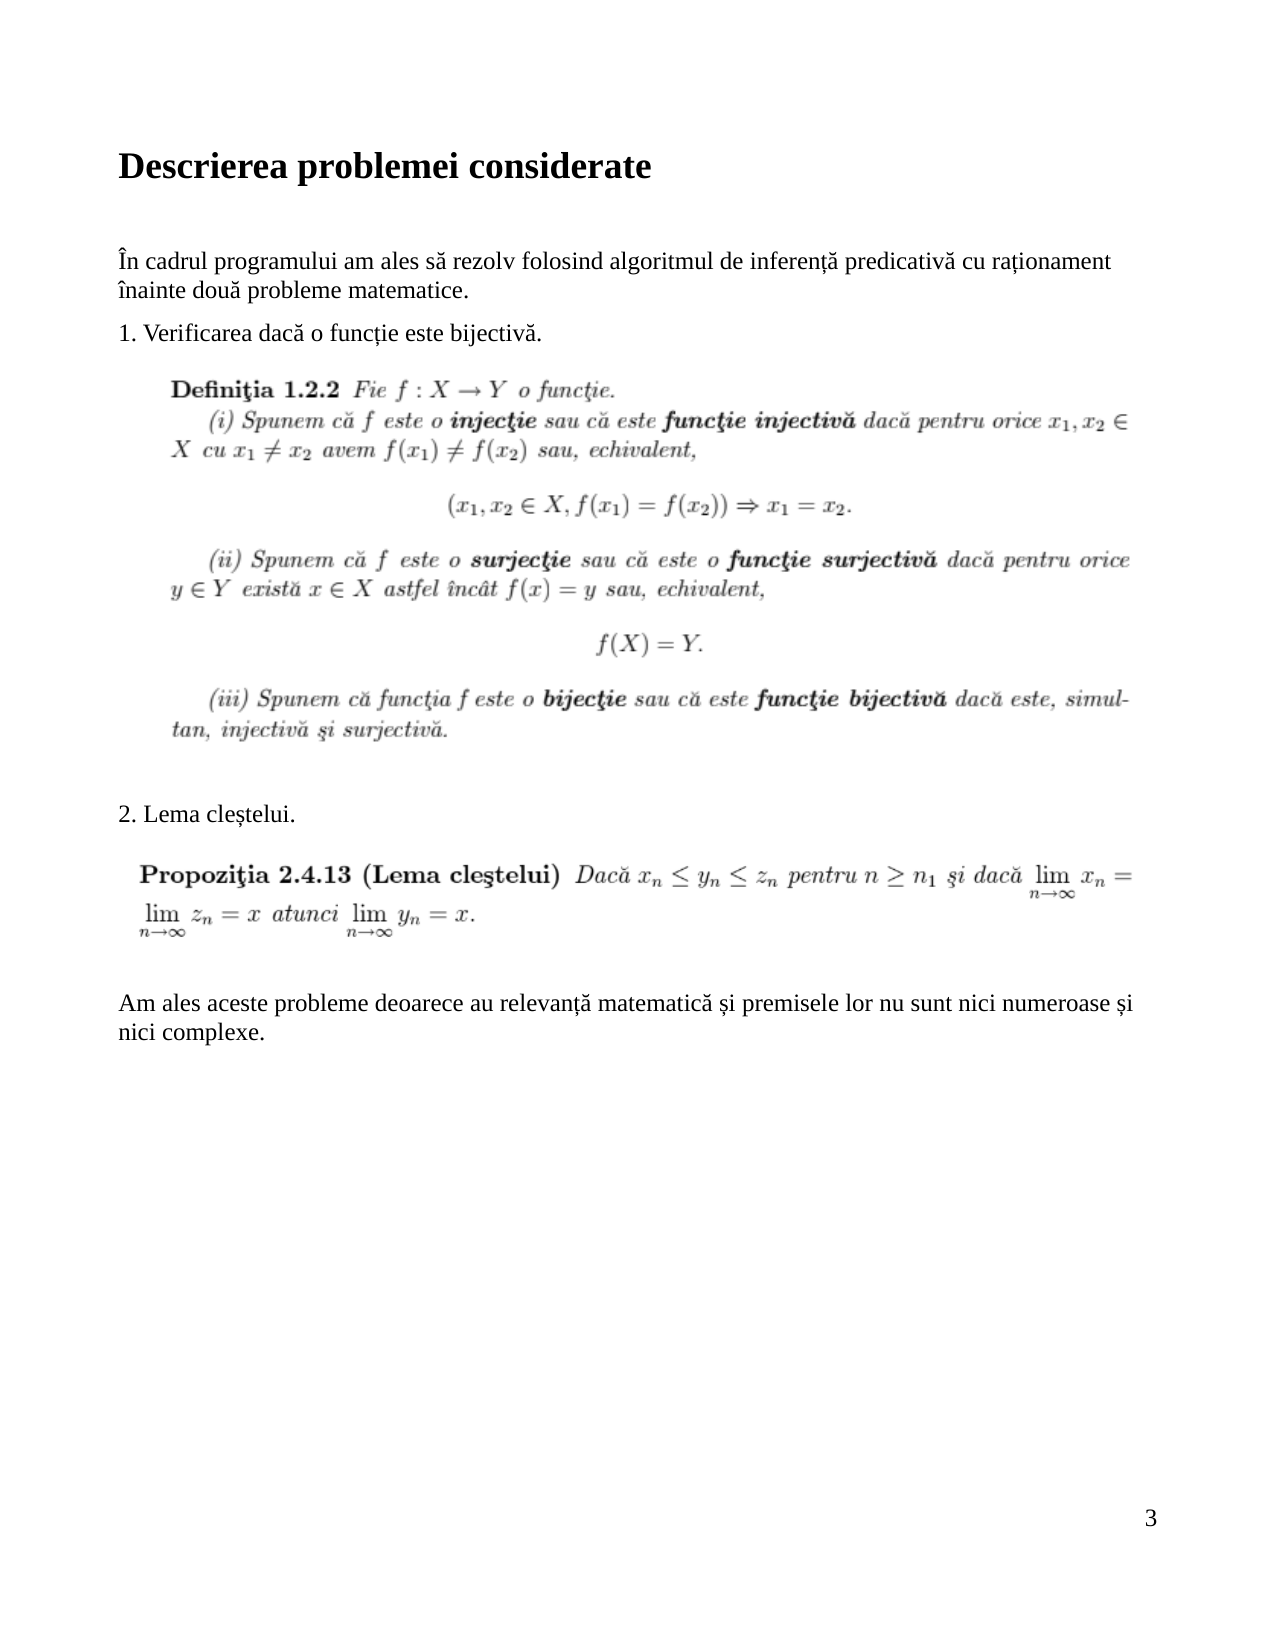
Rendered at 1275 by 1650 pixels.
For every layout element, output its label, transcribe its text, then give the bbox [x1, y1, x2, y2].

subtitle Descrierea problemei considerate [118, 143, 1157, 186]
text 2. Lema cleștelui. [118, 799, 1157, 828]
text În cadrul programului am ales să rezolv folosind algoritmul de inferență predicativă cu raționament înainte două probleme matematice. [118, 246, 1157, 304]
text Am ales aceste probleme deoarece au relevanță matematică și premisele lor nu sunt nici numeroase și nici complexe. [118, 988, 1157, 1046]
picture [118, 842, 1157, 946]
picture [118, 361, 1157, 757]
text 1. Verificarea dacă o funcție este bijectivă. [118, 318, 1157, 347]
